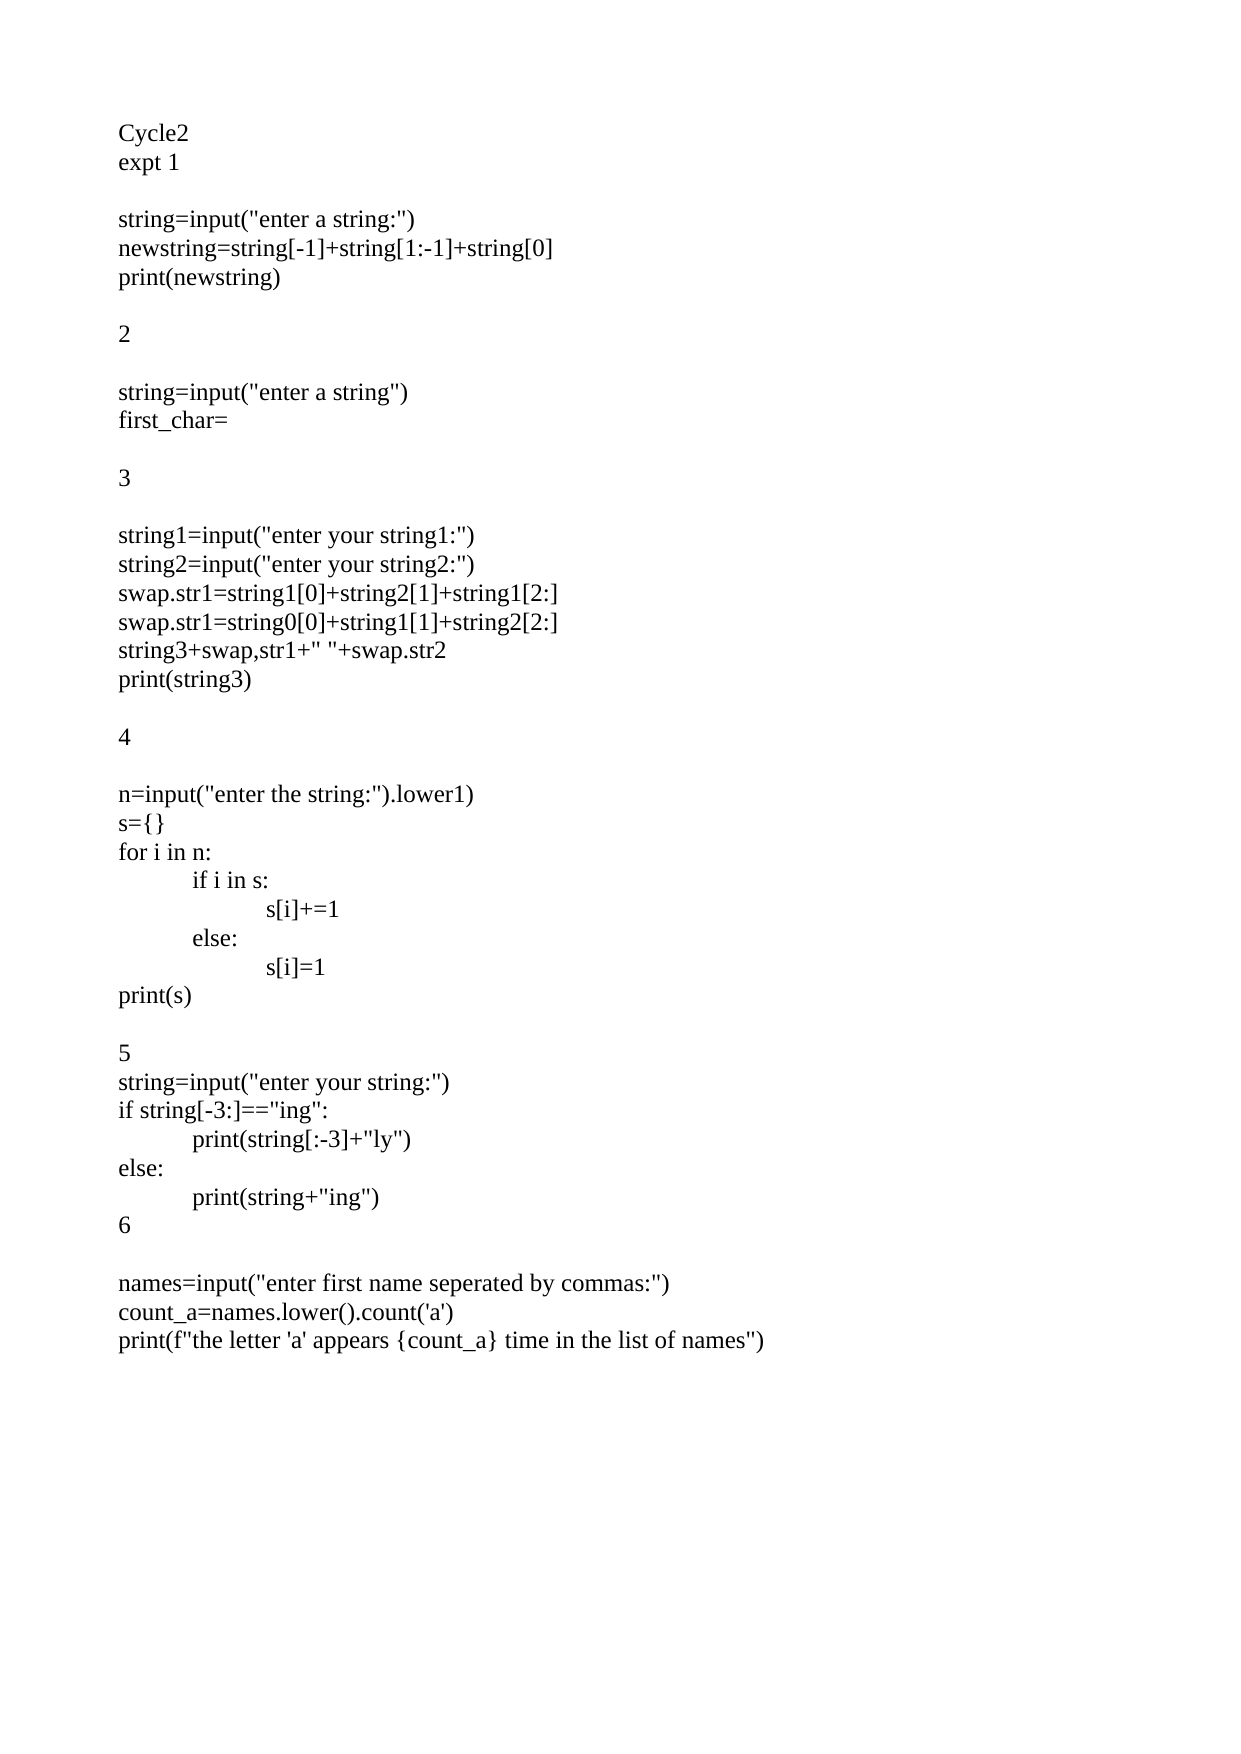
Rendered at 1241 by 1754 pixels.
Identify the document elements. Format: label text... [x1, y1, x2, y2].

text string1=input("enter your string1:") [118, 521, 1122, 549]
text print(newstring) [118, 262, 1122, 291]
text Cycle2 [118, 118, 1122, 147]
text swap.str1=string1[0]+string2[1]+string1[2:] [118, 578, 1122, 607]
text string3+swap,str1+" "+swap.str2 [118, 636, 1122, 664]
text 4 [118, 722, 1122, 751]
text 5 [118, 1038, 1122, 1067]
text 3 [118, 463, 1122, 492]
text print(s) [118, 981, 1122, 1009]
text names=input("enter first name seperated by commas:") [118, 1268, 1122, 1297]
text s[i]+=1 [118, 894, 1122, 923]
text print(string[:-3]+"ly") [118, 1124, 1122, 1153]
text 6 [118, 1211, 1122, 1239]
text newstring=string[-1]+string[1:-1]+string[0] [118, 233, 1122, 262]
text count_a=names.lower().count('a') [118, 1297, 1122, 1326]
text if i in s: [118, 866, 1122, 894]
text string2=input("enter your string2:") [118, 549, 1122, 578]
text expt 1 [118, 147, 1122, 176]
text s={} [118, 808, 1122, 837]
text n=input("enter the string:").lower1) [118, 779, 1122, 808]
text string=input("enter a string:") [118, 204, 1122, 233]
text for i in n: [118, 837, 1122, 866]
text if string[-3:]=="ing": [118, 1096, 1122, 1124]
text first_char= [118, 406, 1122, 434]
text swap.str1=string0[0]+string1[1]+string2[2:] [118, 607, 1122, 636]
text print(f"the letter 'a' appears {count_a} time in the list of names") [118, 1326, 1122, 1354]
text else: [118, 923, 1122, 952]
text string=input("enter a string") [118, 377, 1122, 406]
text s[i]=1 [118, 952, 1122, 981]
text string=input("enter your string:") [118, 1067, 1122, 1096]
text print(string+"ing") [118, 1182, 1122, 1211]
text print(string3) [118, 664, 1122, 693]
text else: [118, 1153, 1122, 1182]
text 2 [118, 319, 1122, 348]
